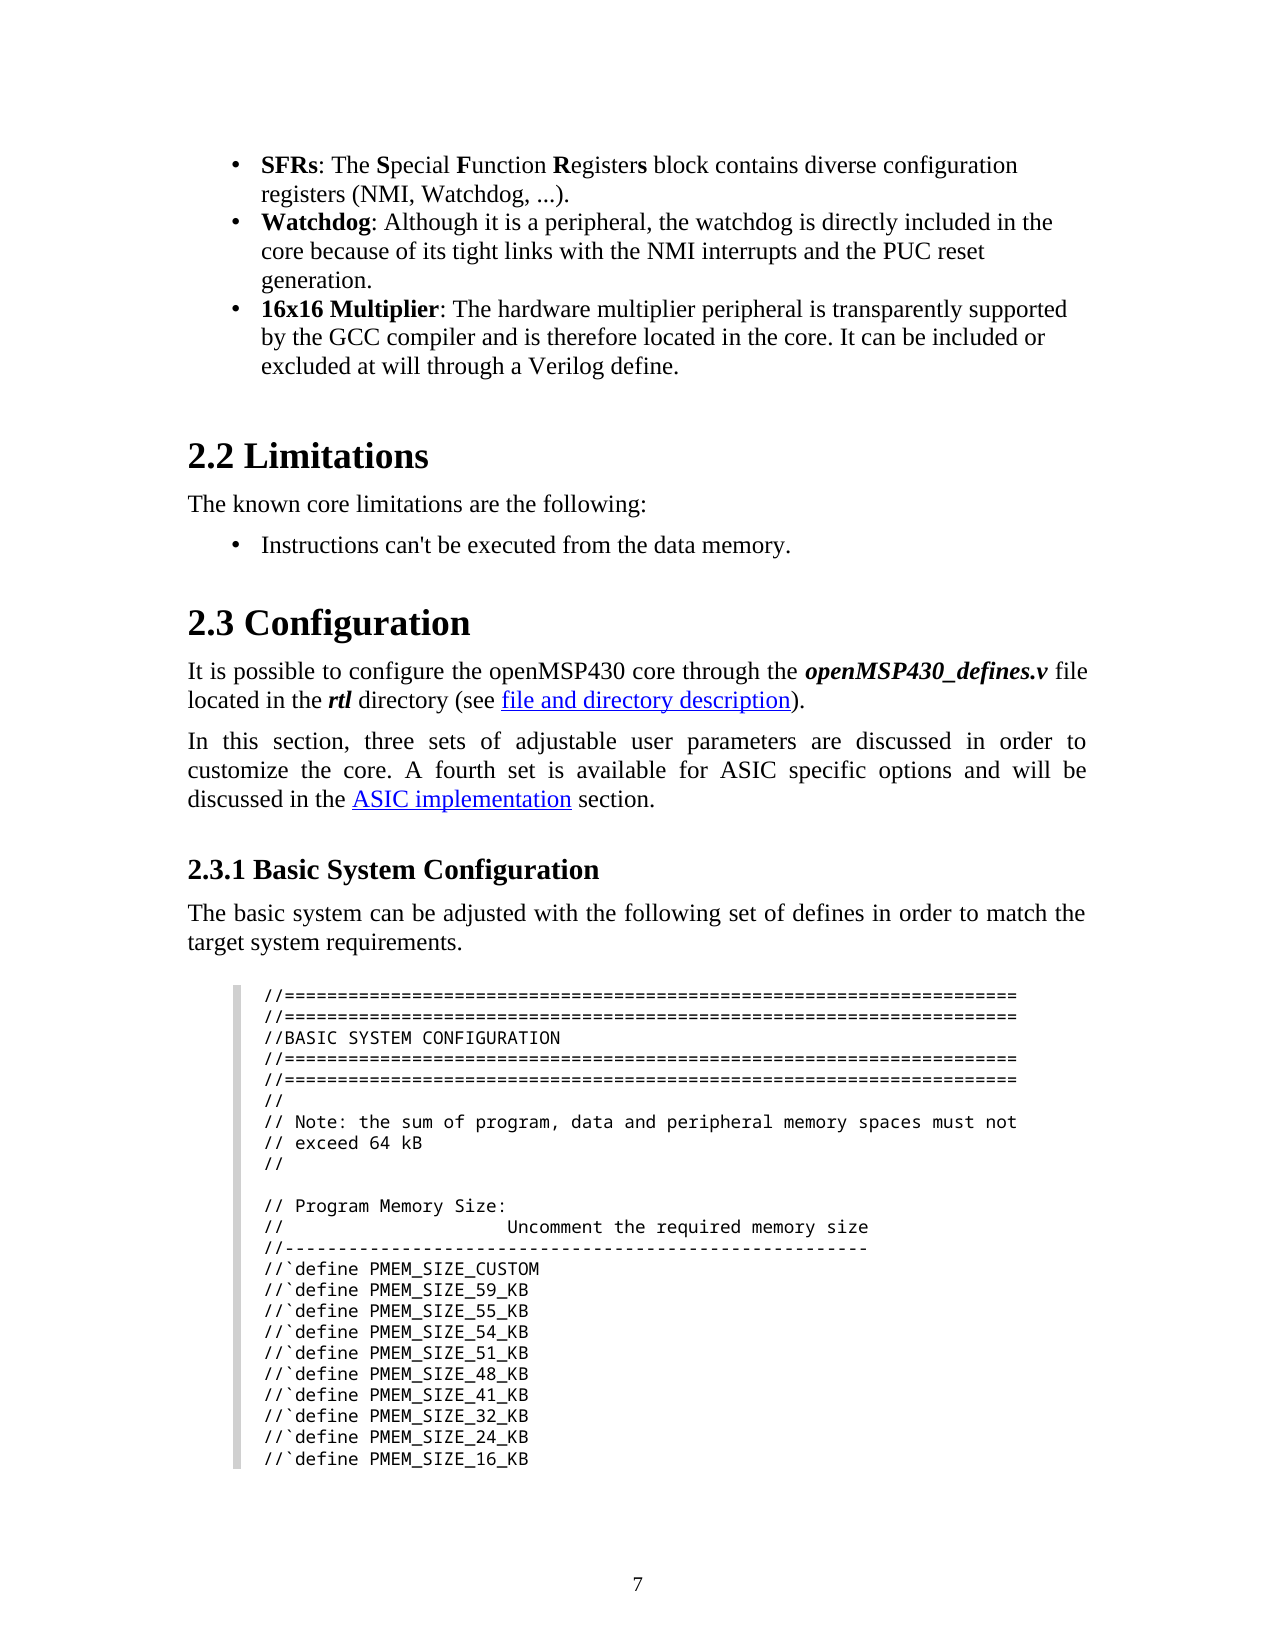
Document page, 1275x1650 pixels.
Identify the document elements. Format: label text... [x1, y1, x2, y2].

text In this section, three sets of adjustable user parameters are discussed in order to customize the core. A fourth set is available for ASIC specific options and will be discussed in the ASIC implementation section. [187, 726, 1088, 812]
text 2.2 Limitations [187, 434, 1088, 477]
table_header //===================================================================== //===================================================================== //BASIC SYSTEM CONFIGURATION //===================================================================== //===================================================================== // // Note: the sum of program, data and peripheral memory spaces must not // exceed 64 kB // // Program Memory Size: // Uncomment the required memory size //------------------------------------------------------- //`define PMEM_SIZE_CUSTOM //`define PMEM_SIZE_59_KB //`define PMEM_SIZE_55_KB //`define PMEM_SIZE_54_KB //`define PMEM_SIZE_51_KB //`define PMEM_SIZE_48_KB //`define PMEM_SIZE_41_KB //`define PMEM_SIZE_32_KB //`define PMEM_SIZE_24_KB //`define PMEM_SIZE_16_KB [263, 985, 1031, 1469]
table_header [241, 985, 263, 1469]
table_header [233, 985, 241, 1469]
list Watchdog: Although it is a peripheral, the watchdog is directly included in the core because of its tight links with the NMI interrupts and the PUC reset generation. [231, 207, 1088, 294]
text 2.3 Configuration [187, 601, 1088, 644]
text It is possible to configure the openMSP430 core through the openMSP430_defines.v file located in the rtl directory (see file and directory description). [187, 656, 1088, 714]
list 16x16 Multiplier: The hardware multiplier peripheral is transparently supported by the GCC compiler and is therefore located in the core. It can be included or excluded at will through a Verilog define. [231, 294, 1088, 380]
text The basic system can be adjusted with the following set of defines in order to match the target system requirements. [187, 898, 1088, 955]
text 2.3.1 Basic System Configuration [187, 852, 1088, 885]
list SFRs: The Special Function Registers block contains diverse configuration registers (NMI, Watchdog, ...). [231, 150, 1088, 207]
list Instructions can't be executed from the data memory. [231, 531, 1088, 559]
text The known core limitations are the following: [187, 489, 1088, 518]
table_header [187, 985, 233, 1469]
